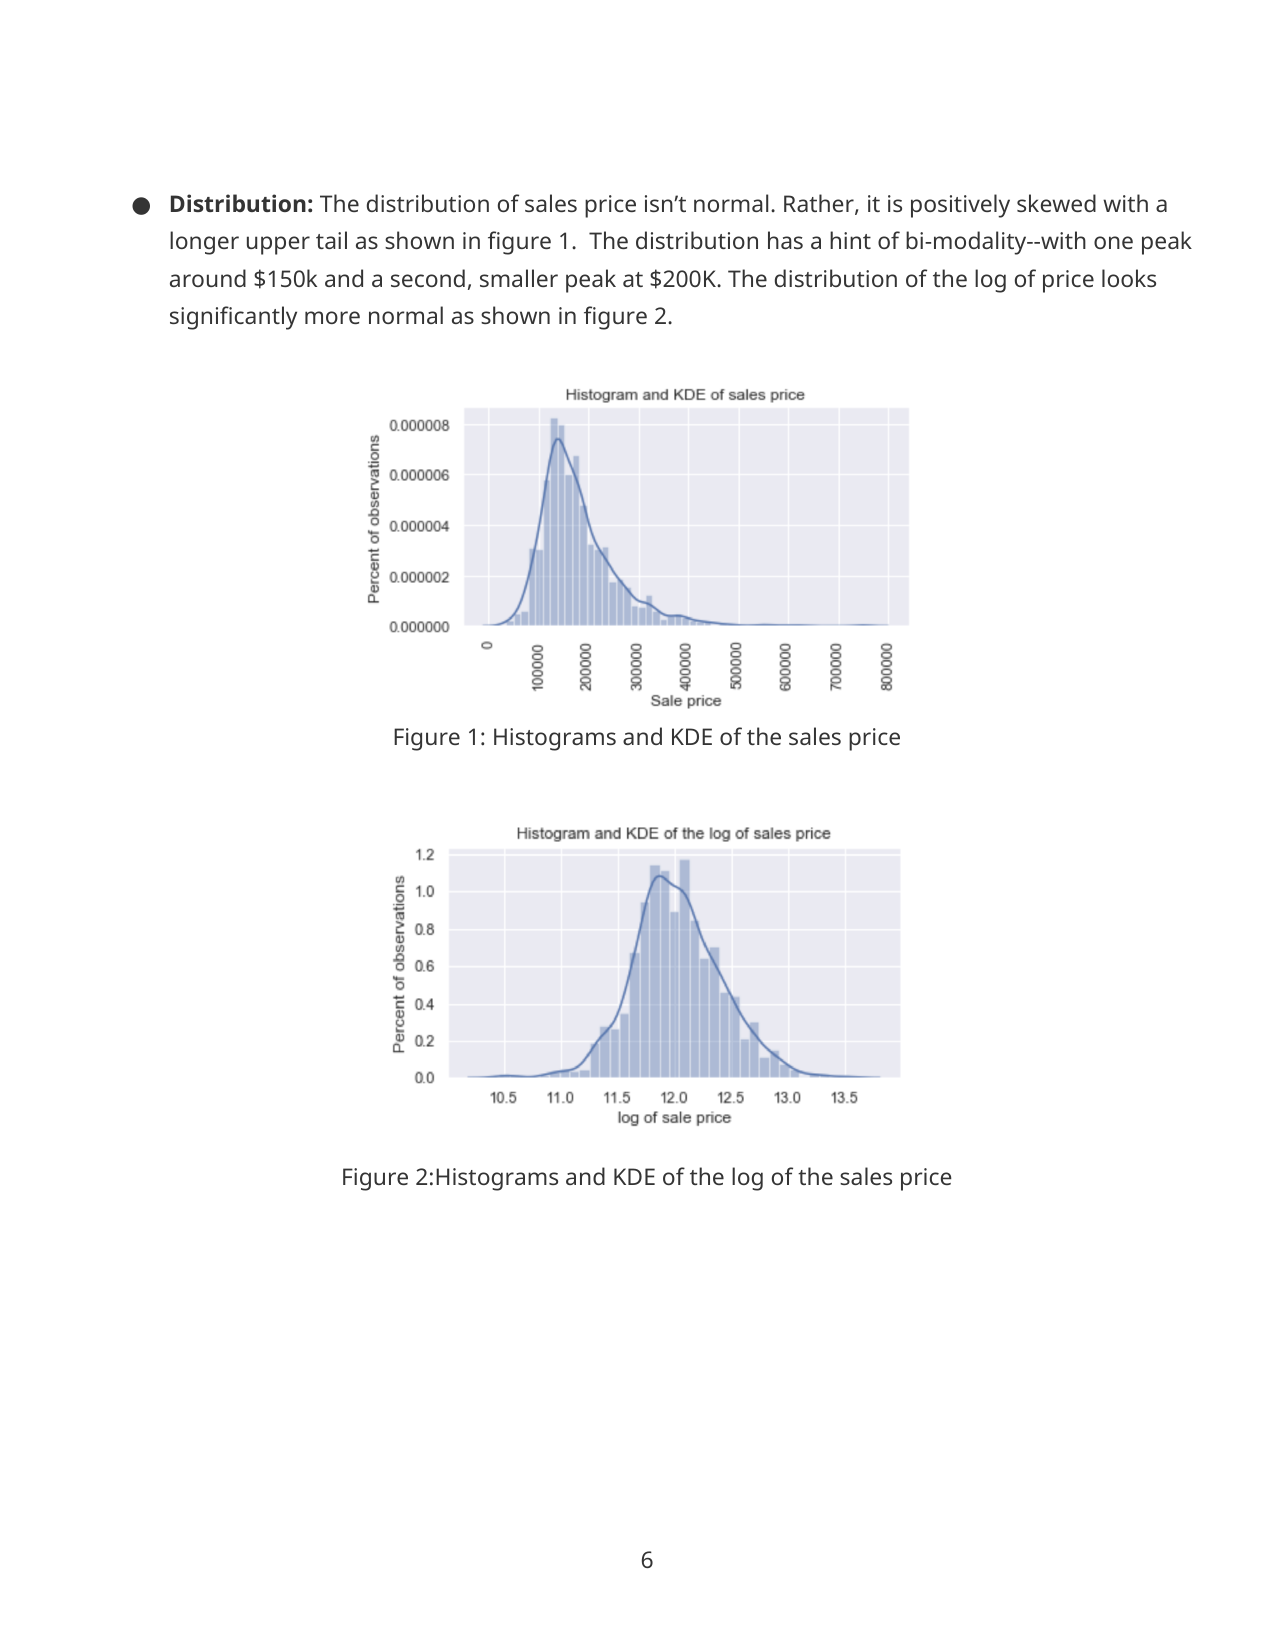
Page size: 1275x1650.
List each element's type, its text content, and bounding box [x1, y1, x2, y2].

list Distribution: The distribution of sales price isn’t normal. Rather, it is positively skewed with a longer upper tail as shown in figure 1. The distribution has a hint of bi-modality--with one peak around $150k and a second, smaller peak at $200K. The distribution of the log of price looks significantly more normal as shown in figure 2. [131, 187, 1200, 331]
text Figure 1: Histograms and KDE of the sales price [94, 721, 1200, 752]
picture [356, 375, 938, 715]
text Figure 2:Histograms and KDE of the log of the sales price [94, 1161, 1200, 1192]
picture [352, 796, 942, 1155]
